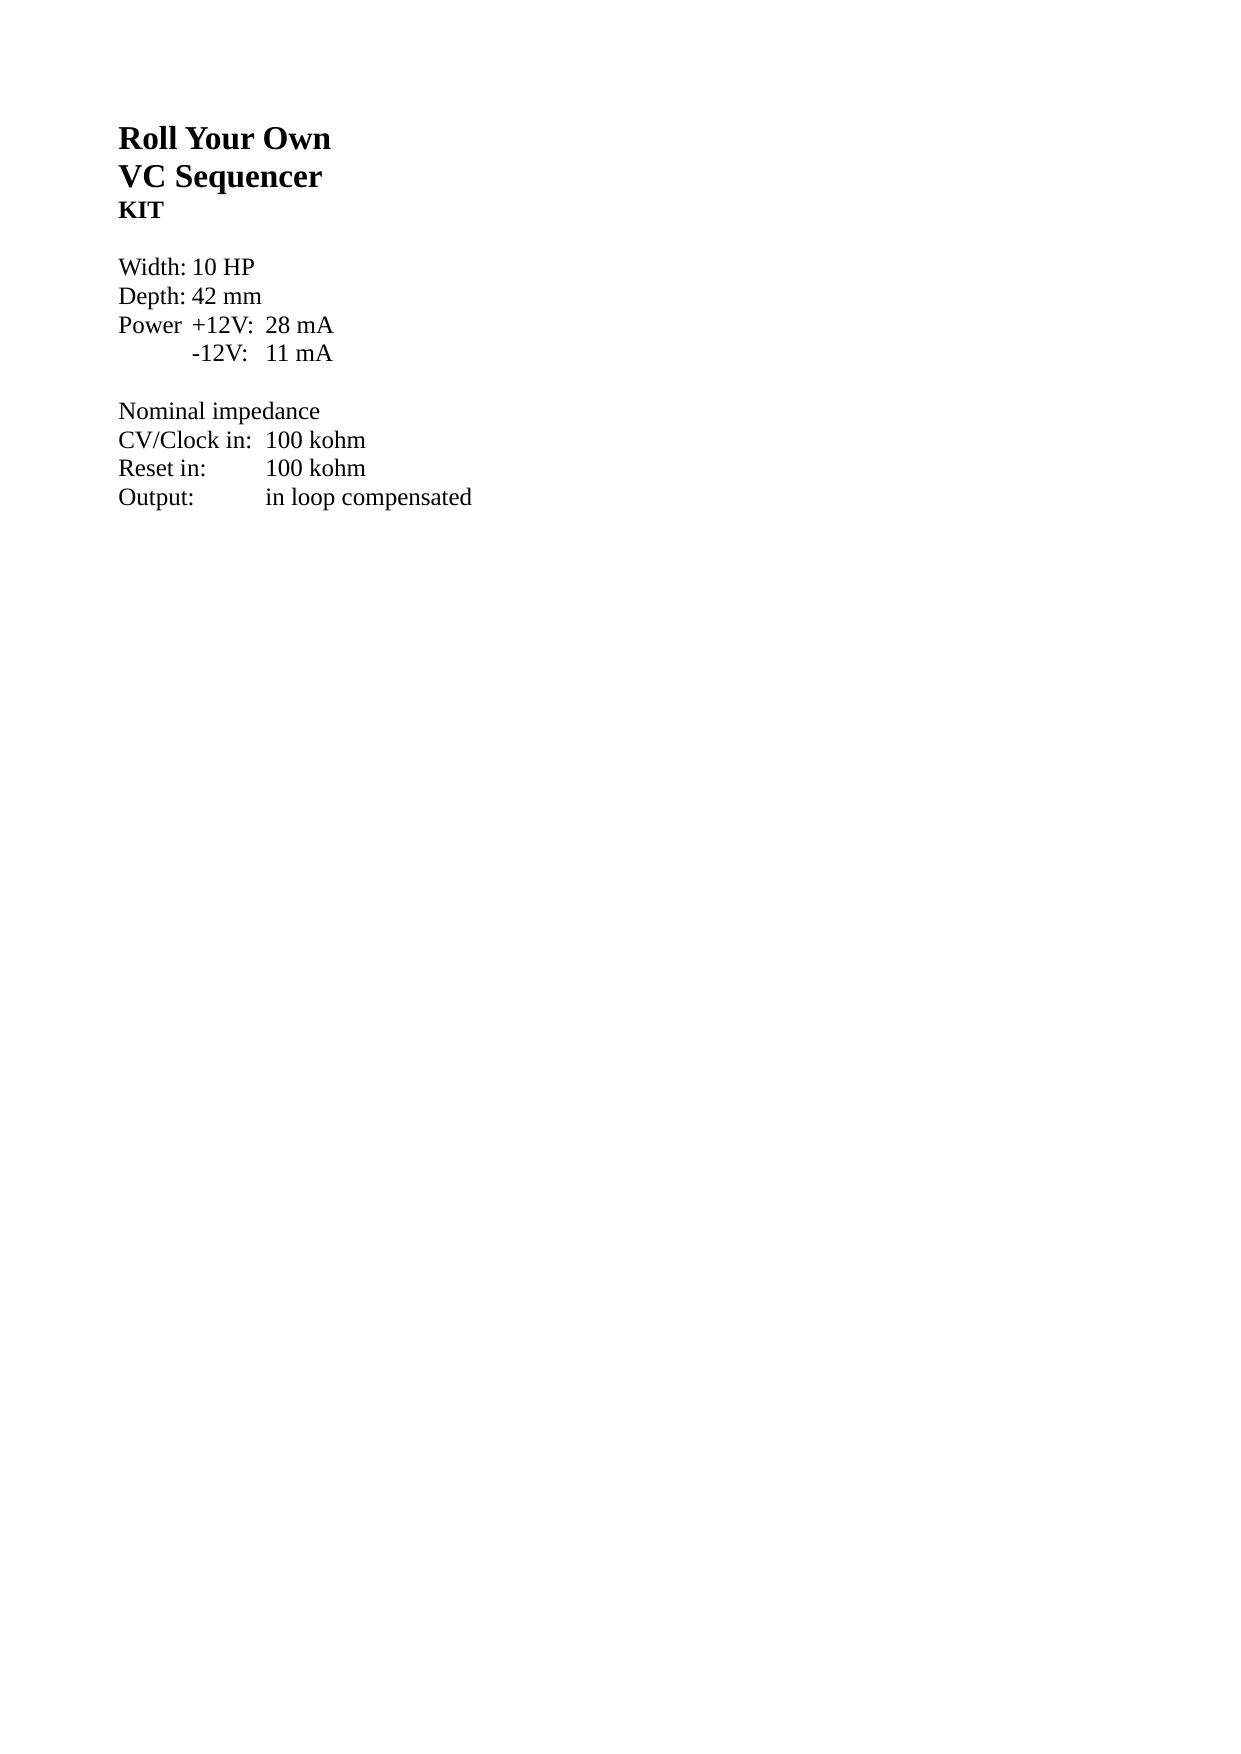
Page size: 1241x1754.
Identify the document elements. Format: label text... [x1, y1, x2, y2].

text VC Sequencer [118, 156, 1122, 195]
text Power +12V: 28 mA [118, 310, 1122, 338]
text Roll Your Own [118, 118, 1122, 156]
text Reset in: 100 kohm [118, 453, 1122, 482]
text Nominal impedance [118, 396, 1122, 425]
text KIT [118, 195, 1122, 223]
text Width: 10 HP [118, 252, 1122, 281]
text Depth: 42 mm [118, 281, 1122, 310]
text -12V: 11 mA [118, 338, 1122, 367]
text Output: in loop compensated [118, 482, 1122, 511]
text CV/Clock in: 100 kohm [118, 425, 1122, 453]
